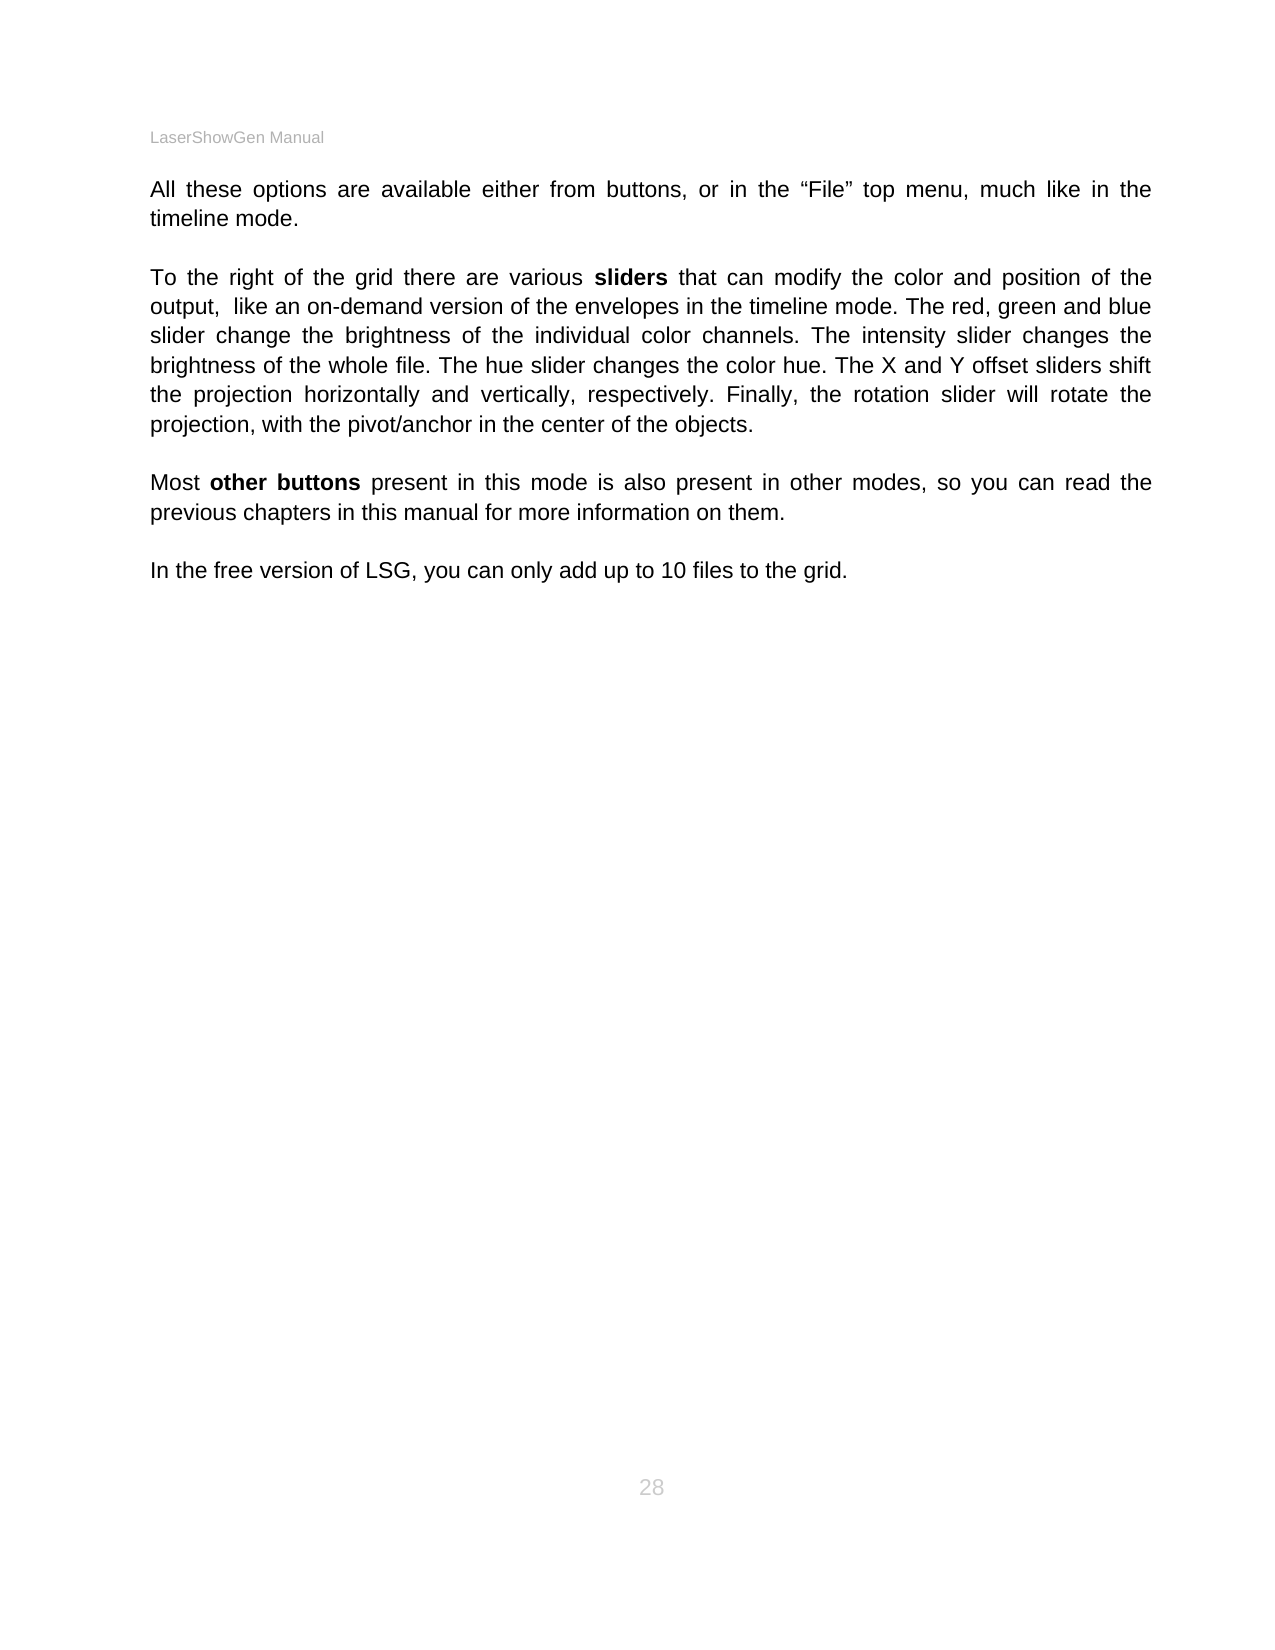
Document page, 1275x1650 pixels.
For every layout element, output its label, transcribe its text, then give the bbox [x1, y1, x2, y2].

text All these options are available either from buttons, or in the “File” top menu, much like in the timeline mode. [150, 176, 1153, 231]
text To the right of the grid there are various sliders that can modify the color and position of the output, like an on-demand version of the envelopes in the timeline mode. The red, green and blue slider change the brightness of the individual color channels. The intensity slider changes the brightness of the whole file. The hue slider changes the color hue. The X and Y offset sliders shift the projection horizontally and vertically, respectively. Finally, the rotation slider will rotate the projection, with the pivot/anchor in the center of the objects. [150, 264, 1153, 437]
text Most other buttons present in this mode is also present in other modes, so you can read the previous chapters in this manual for more information on them. [150, 470, 1153, 525]
text In the free version of LSG, you can only add up to 10 files to the grid. [150, 558, 1153, 584]
